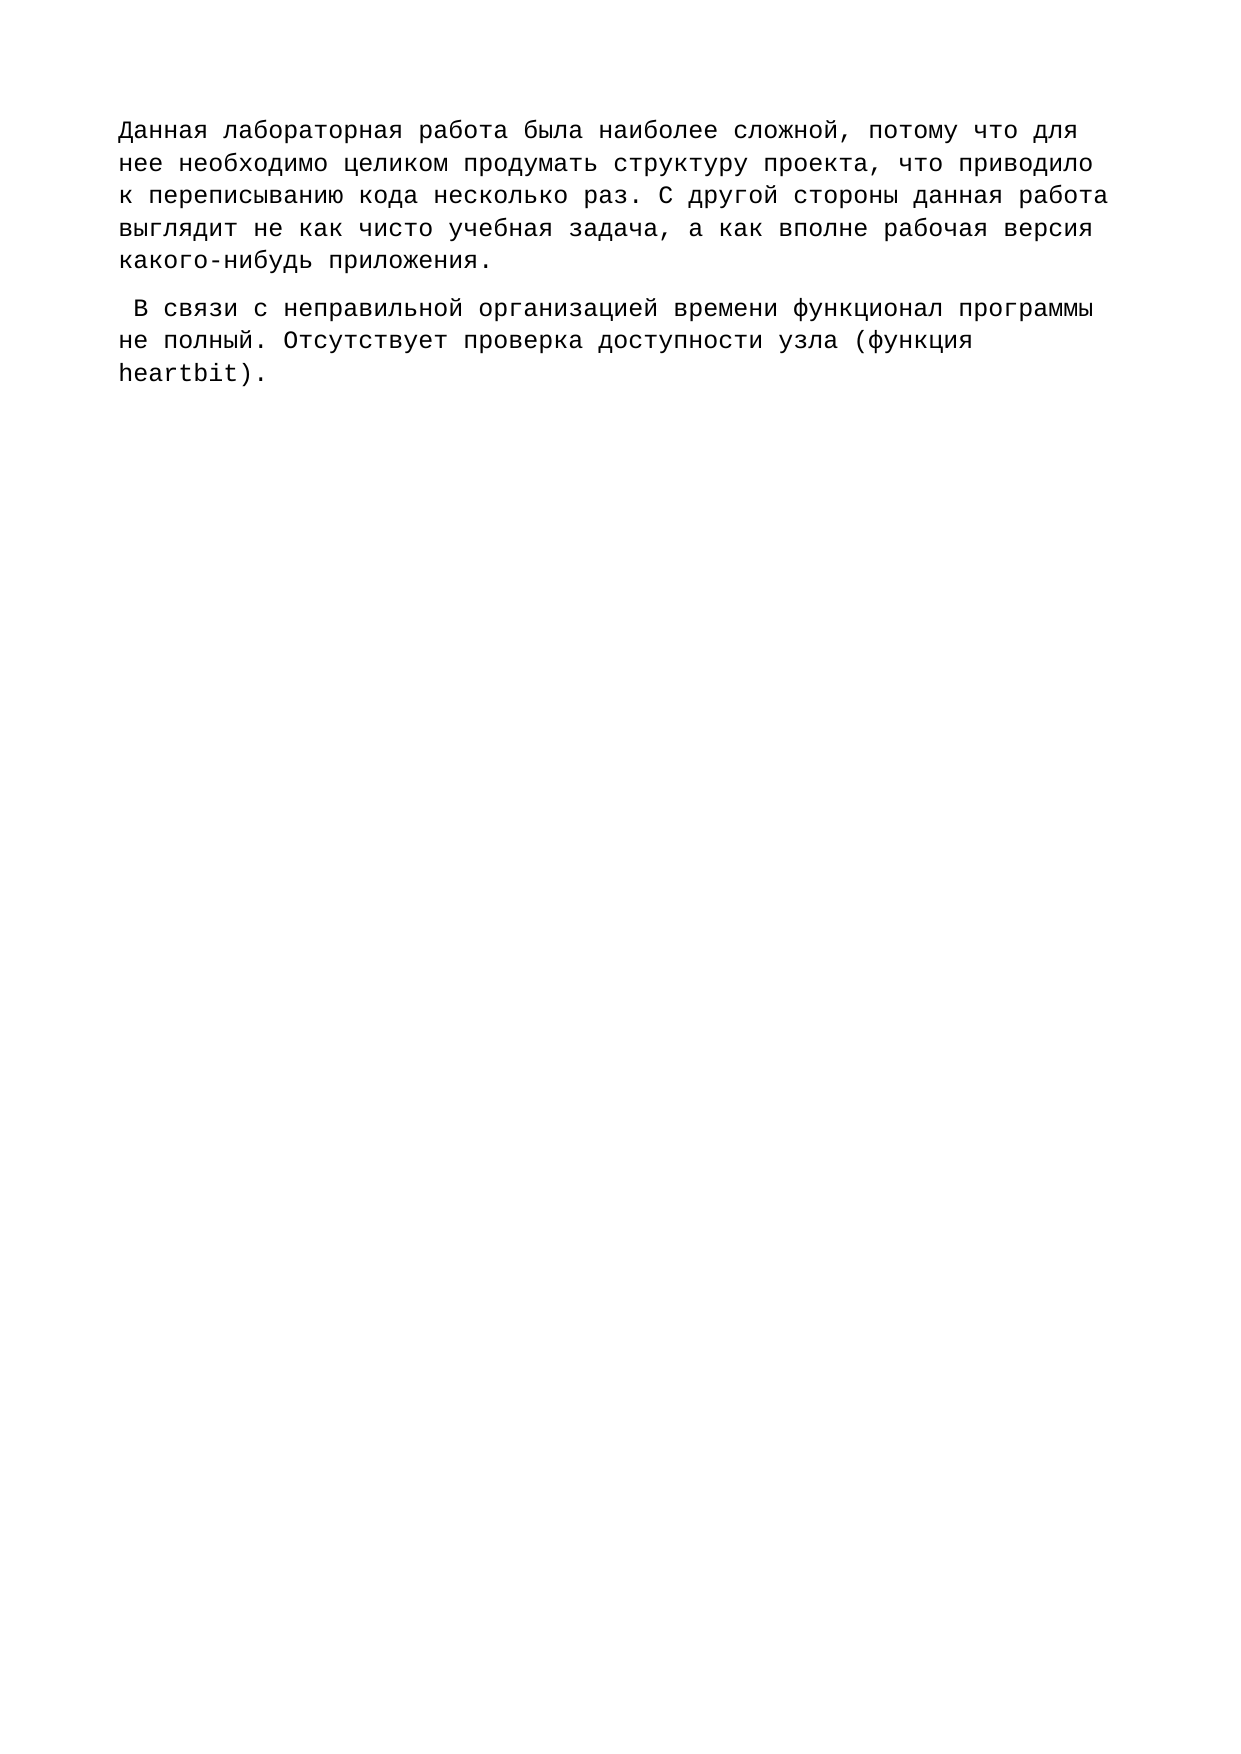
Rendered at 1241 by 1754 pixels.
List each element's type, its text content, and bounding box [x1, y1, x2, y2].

text Данная лабораторная работа была наиболее сложной, потому что для нее необходимо целиком продумать структуру проекта, что приводило к переписыванию кода несколько раз. С другой стороны данная работа выглядит не как чисто учебная задача, а как вполне рабочая версия какого-нибудь приложения. [118, 118, 1122, 276]
text В связи с неправильной организацией времени функционал программы не полный. Отсутствует проверка доступности узла (функция heartbit). [118, 295, 1122, 388]
